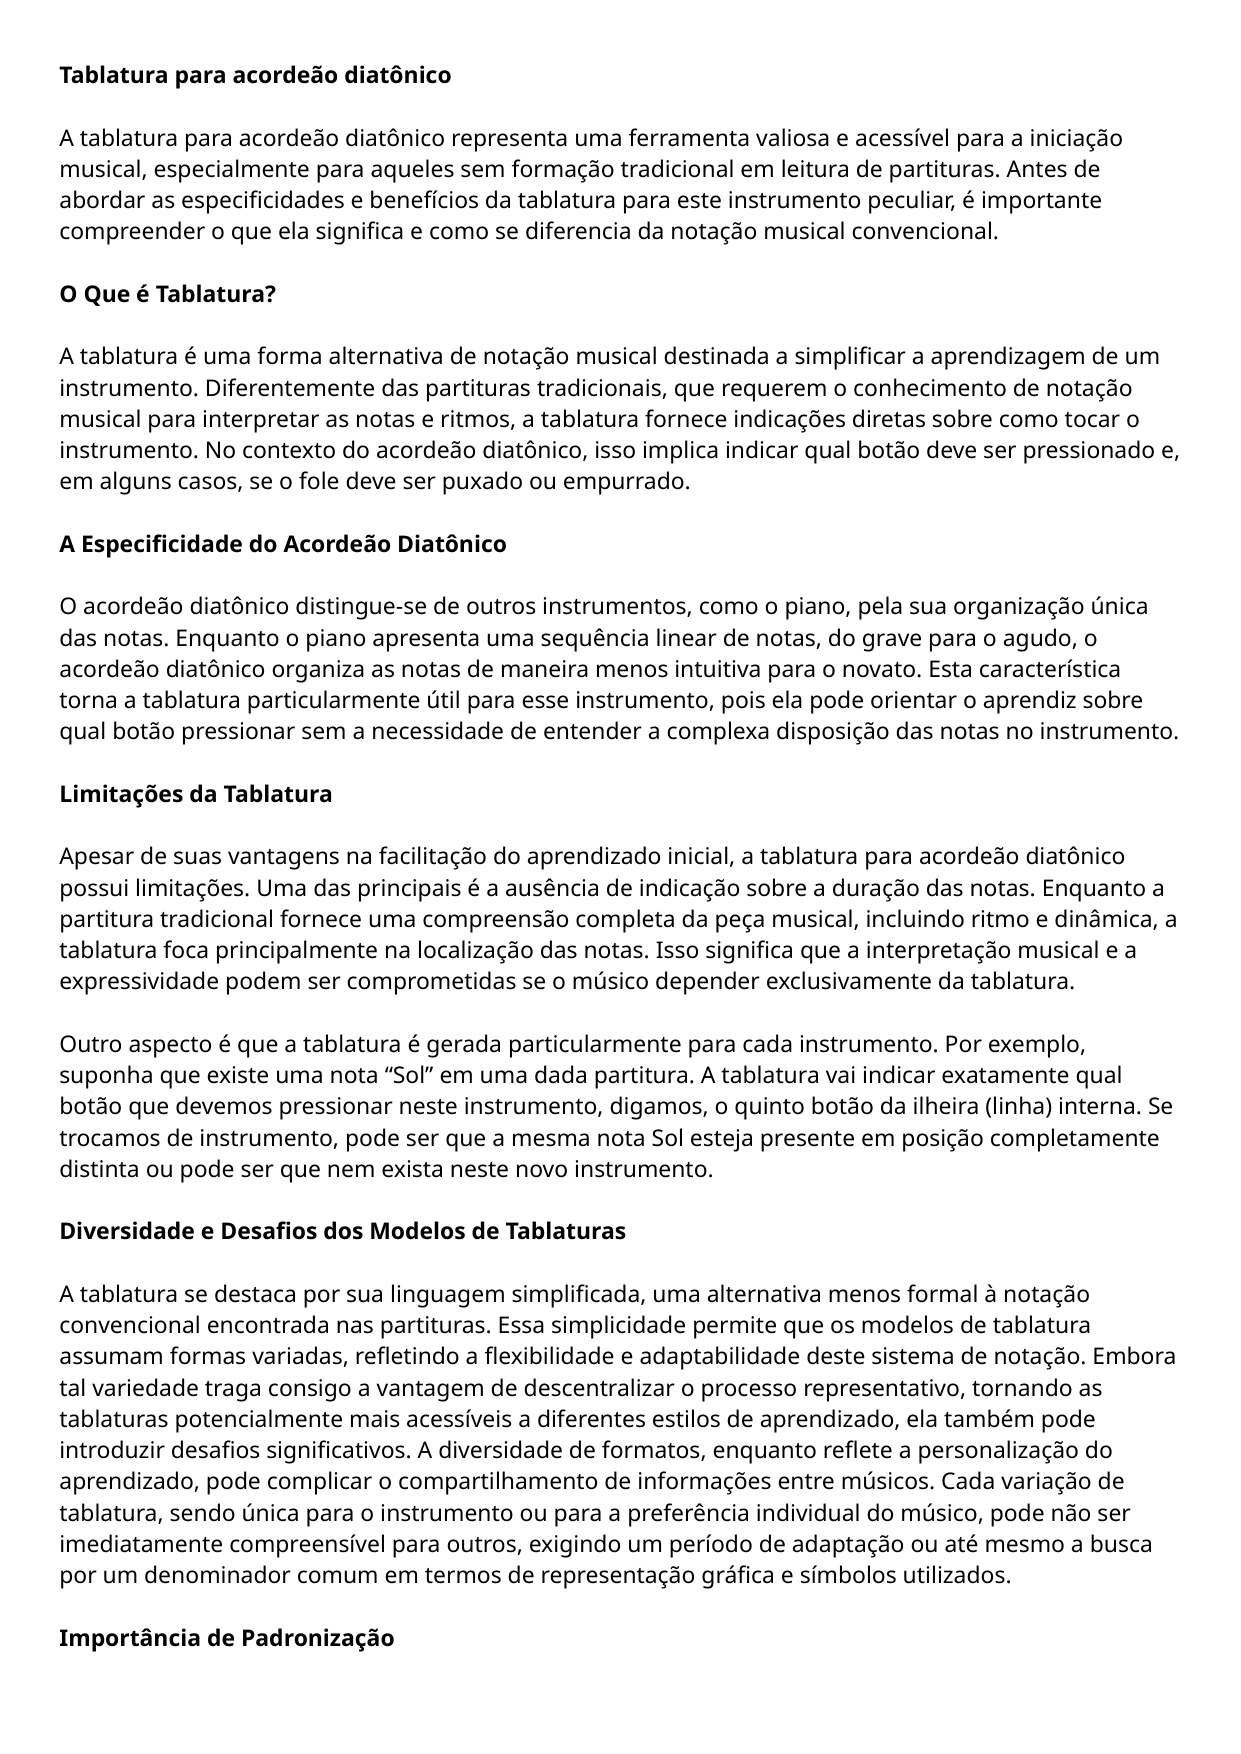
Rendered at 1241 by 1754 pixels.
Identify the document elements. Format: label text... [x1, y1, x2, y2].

text Outro aspecto é que a tablatura é gerada particularmente para cada instrumento. Por exemplo, suponha que existe uma nota “Sol” em uma dada partitura. A tablatura vai indicar exatamente qual botão que devemos pressionar neste instrumento, digamos, o quinto botão da ilheira (linha) interna. Se trocamos de instrumento, pode ser que a mesma nota Sol esteja presente em posição completamente distinta ou pode ser que nem exista neste novo instrumento. [59, 1028, 1181, 1184]
text Tablatura para acordeão diatônico [59, 59, 1181, 90]
text O Que é Tablatura? [59, 278, 1181, 309]
text Limitações da Tablatura [59, 778, 1181, 809]
text A tablatura para acordeão diatônico representa uma ferramenta valiosa e acessível para a iniciação musical, especialmente para aqueles sem formação tradicional em leitura de partituras. Antes de abordar as especificidades e benefícios da tablatura para este instrumento peculiar, é importante compreender o que ela significa e como se diferencia da notação musical convencional. [59, 122, 1181, 247]
text A tablatura se destaca por sua linguagem simplificada, uma alternativa menos formal à notação convencional encontrada nas partituras. Essa simplicidade permite que os modelos de tablatura assumam formas variadas, refletindo a flexibilidade e adaptabilidade deste sistema de notação. Embora tal variedade traga consigo a vantagem de descentralizar o processo representativo, tornando as tablaturas potencialmente mais acessíveis a diferentes estilos de aprendizado, ela também pode introduzir desafios significativos. A diversidade de formatos, enquanto reflete a personalização do aprendizado, pode complicar o compartilhamento de informações entre músicos. Cada variação de tablatura, sendo única para o instrumento ou para a preferência individual do músico, pode não ser imediatamente compreensível para outros, exigindo um período de adaptação ou até mesmo a busca por um denominador comum em termos de representação gráfica e símbolos utilizados. [59, 1278, 1181, 1590]
text Diversidade e Desafios dos Modelos de Tablaturas [59, 1215, 1181, 1247]
text Apesar de suas vantagens na facilitação do aprendizado inicial, a tablatura para acordeão diatônico possui limitações. Uma das principais é a ausência de indicação sobre a duração das notas. Enquanto a partitura tradicional fornece uma compreensão completa da peça musical, incluindo ritmo e dinâmica, a tablatura foca principalmente na localização das notas. Isso significa que a interpretação musical e a expressividade podem ser comprometidas se o músico depender exclusivamente da tablatura. [59, 840, 1181, 997]
text Importância de Padronização [59, 1622, 1181, 1653]
text A Especificidade do Acordeão Diatônico [59, 528, 1181, 559]
text A tablatura é uma forma alternativa de notação musical destinada a simplificar a aprendizagem de um instrumento. Diferentemente das partituras tradicionais, que requerem o conhecimento de notação musical para interpretar as notas e ritmos, a tablatura fornece indicações diretas sobre como tocar o instrumento. No contexto do acordeão diatônico, isso implica indicar qual botão deve ser pressionado e, em alguns casos, se o fole deve ser puxado ou empurrado. [59, 340, 1181, 497]
text O acordeão diatônico distingue-se de outros instrumentos, como o piano, pela sua organização única das notas. Enquanto o piano apresenta uma sequência linear de notas, do grave para o agudo, o acordeão diatônico organiza as notas de maneira menos intuitiva para o novato. Esta característica torna a tablatura particularmente útil para esse instrumento, pois ela pode orientar o aprendiz sobre qual botão pressionar sem a necessidade de entender a complexa disposição das notas no instrumento. [59, 590, 1181, 747]
